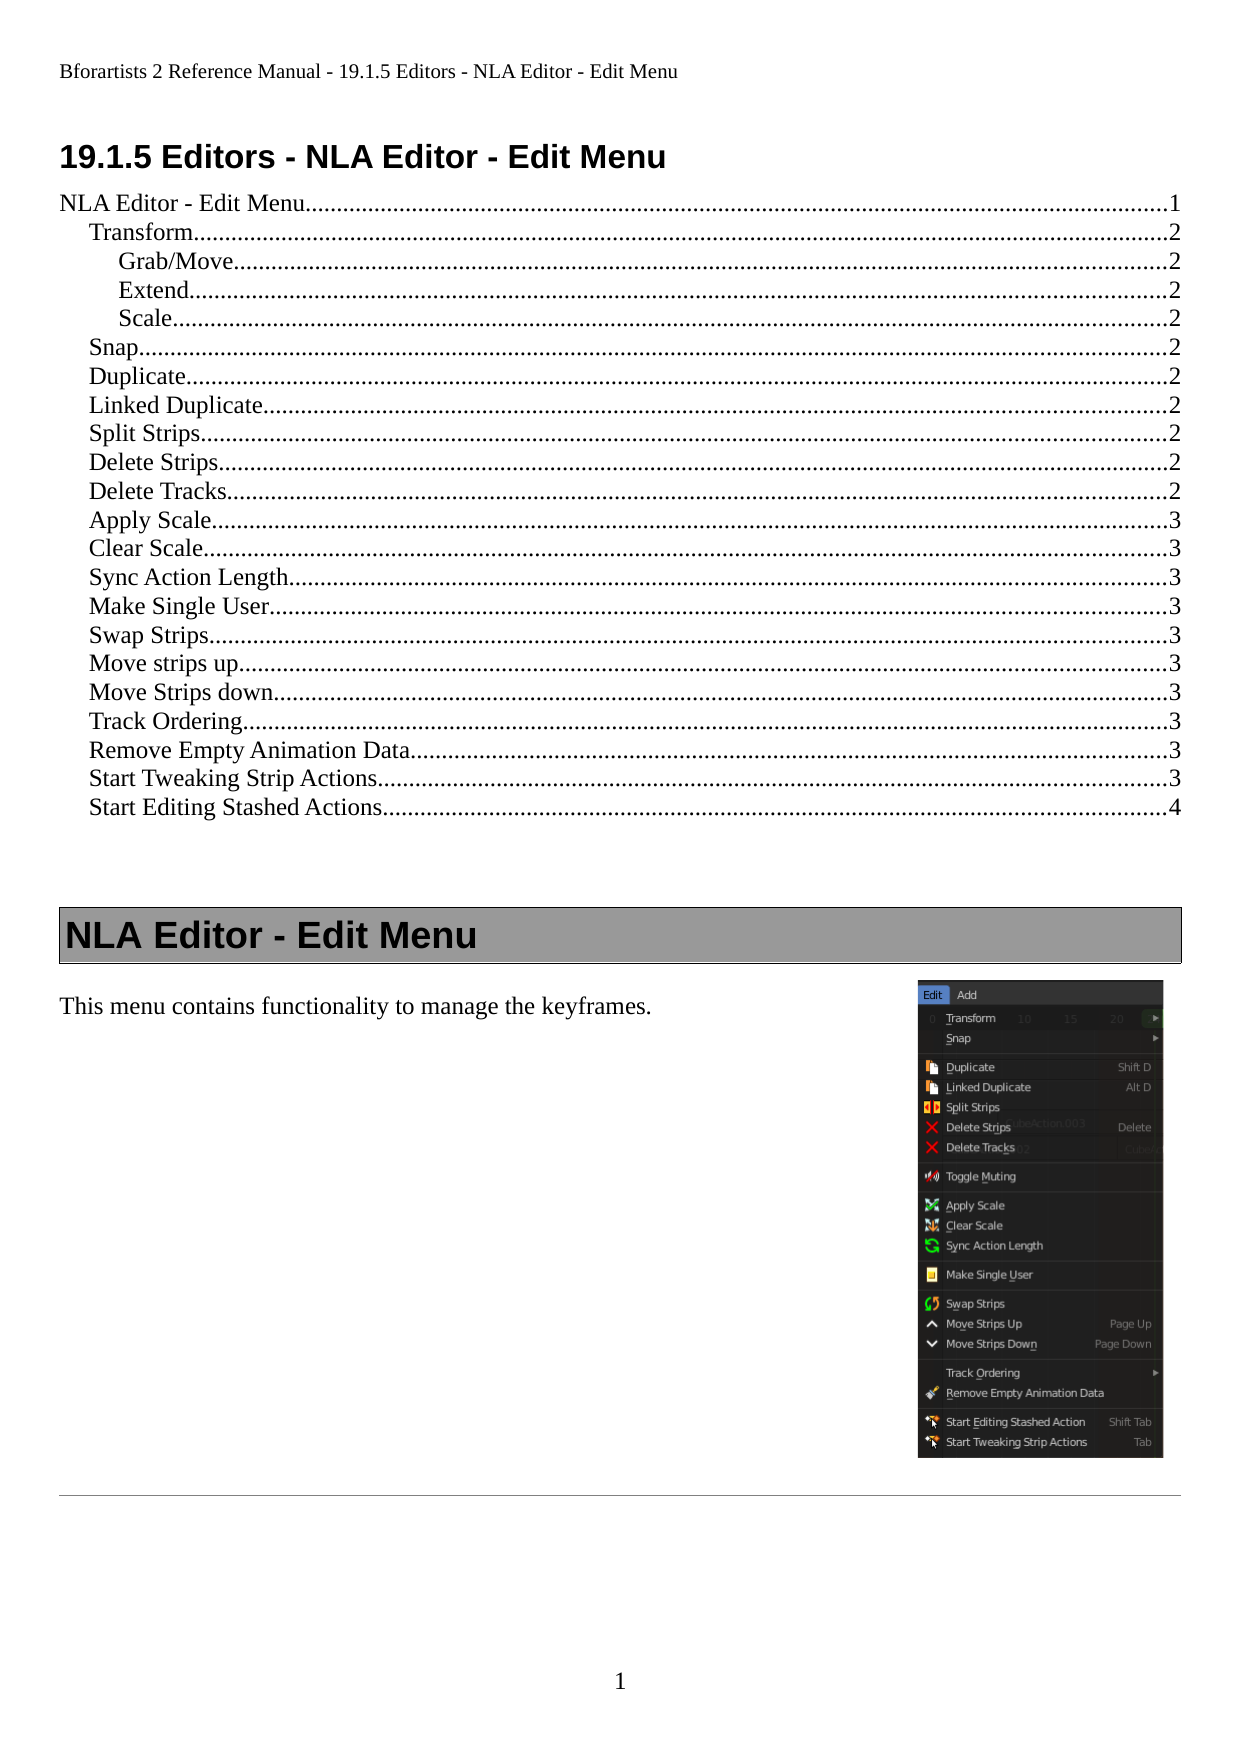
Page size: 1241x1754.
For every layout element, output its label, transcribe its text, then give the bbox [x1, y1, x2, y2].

text Duplicate 2 [88, 361, 1181, 390]
text Make Single User 3 [88, 591, 1181, 620]
text This menu contains functionality to manage the keyframes. [59, 991, 917, 1020]
text Snap 2 [88, 332, 1181, 361]
text Delete Strips 2 [88, 447, 1181, 476]
text Move Strips down 3 [88, 677, 1181, 706]
text Scale 2 [118, 303, 1181, 332]
text Clear Scale 3 [88, 533, 1181, 562]
text Transform 2 [88, 217, 1181, 246]
text Move strips up 3 [88, 648, 1181, 677]
text Remove Empty Animation Data 3 [88, 735, 1181, 763]
text Apply Scale 3 [88, 505, 1181, 533]
text Start Tweaking Strip Actions 3 [88, 763, 1181, 792]
text NLA Editor - Edit Menu 1 [59, 188, 1181, 217]
text Linked Duplicate 2 [88, 390, 1181, 418]
text Split Strips 2 [88, 418, 1181, 447]
text Start Editing Stashed Actions 4 [88, 792, 1181, 821]
table_header NLA Editor - Edit Menu [60, 908, 1181, 962]
text Delete Tracks 2 [88, 476, 1181, 505]
text Grab/Move 2 [118, 246, 1181, 275]
text Extend 2 [118, 275, 1181, 303]
text Track Ordering 3 [88, 706, 1181, 735]
text Swap Strips 3 [88, 620, 1181, 648]
subtitle 19.1.5 Editors - NLA Editor - Edit Menu [59, 138, 1181, 176]
picture [917, 980, 1164, 1458]
text Sync Action Length 3 [88, 562, 1181, 591]
